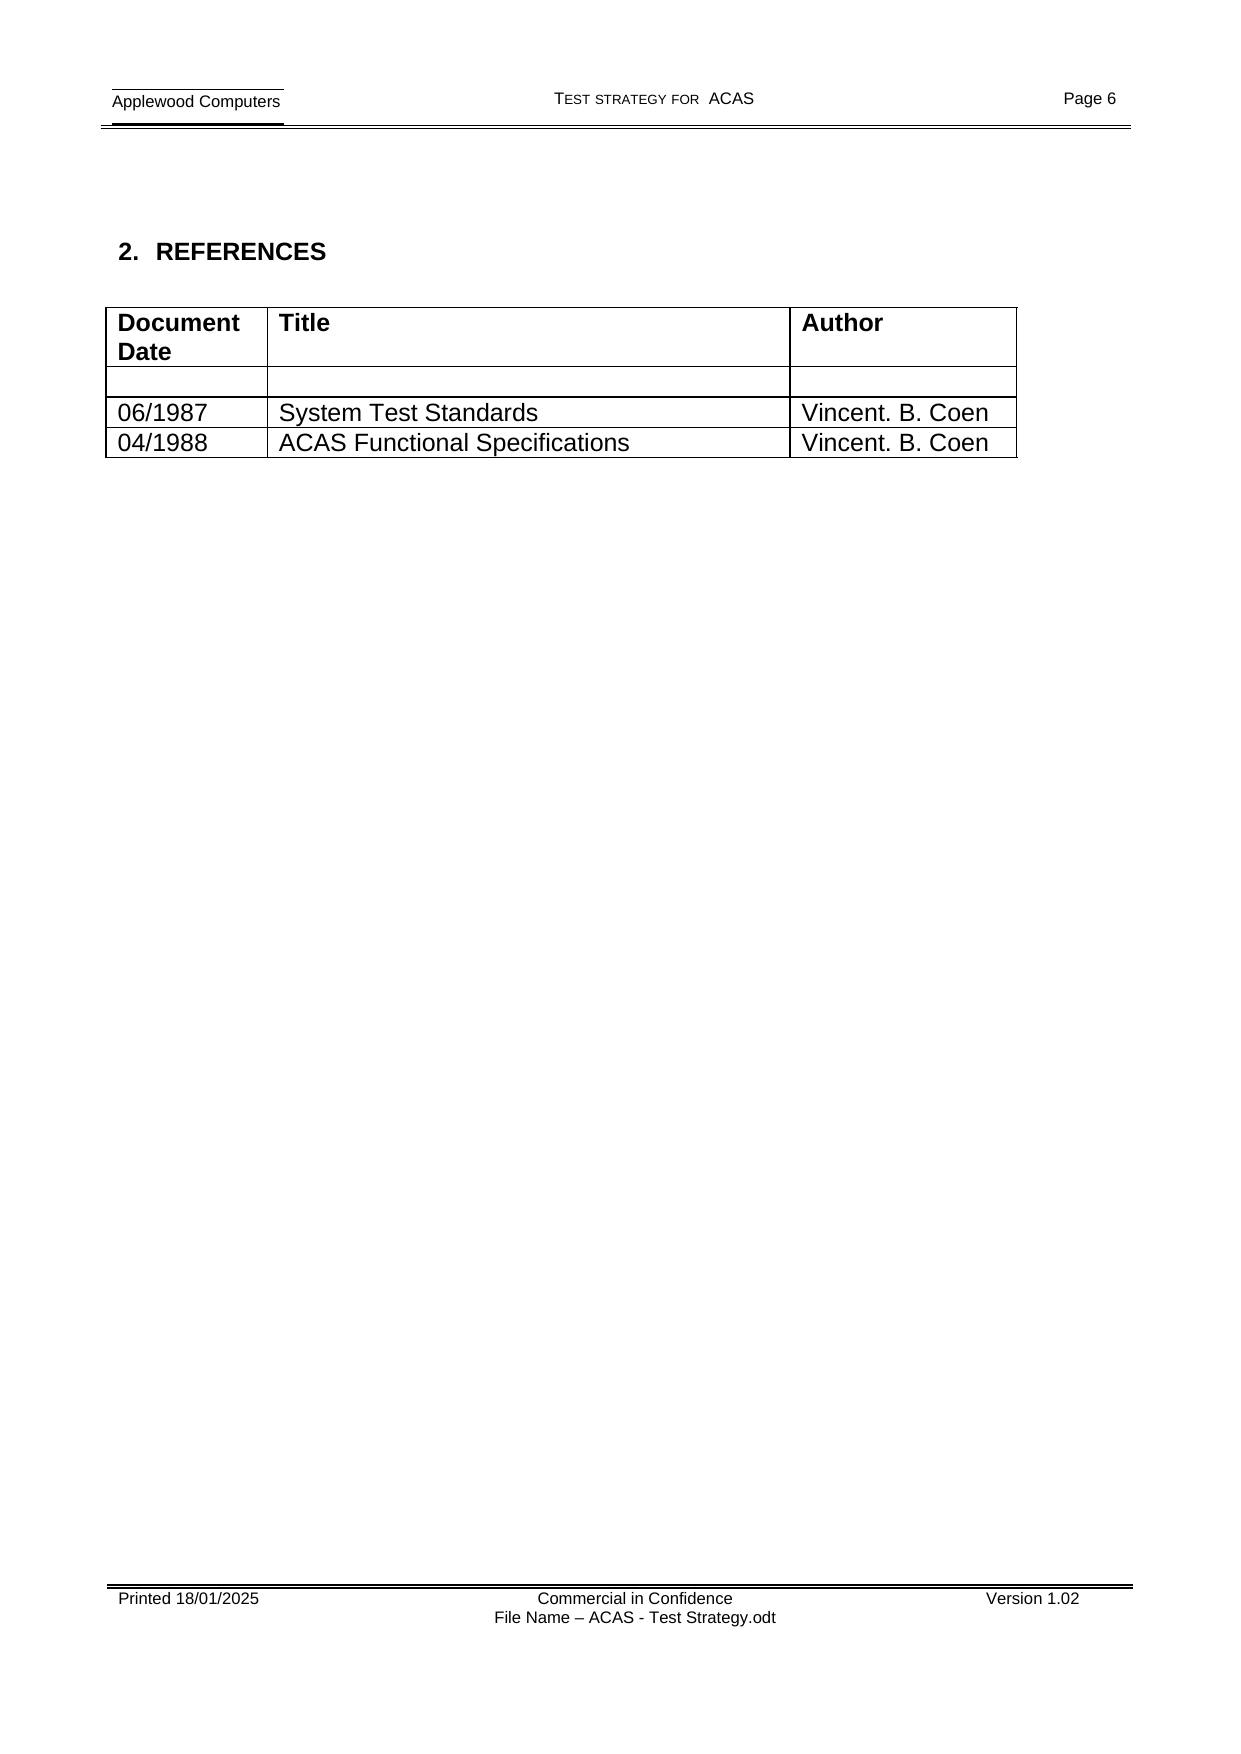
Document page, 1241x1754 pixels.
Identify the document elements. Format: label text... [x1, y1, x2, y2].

table_cell Vincent. B. Coen [791, 428, 1016, 457]
table_cell System Test Standards [268, 398, 789, 426]
table_cell 06/1987 [107, 398, 267, 426]
table_cell [791, 367, 1016, 396]
table_header Author [791, 308, 1016, 366]
subtitle 2. References [118, 237, 1122, 266]
table_cell Vincent. B. Coen [791, 398, 1016, 426]
table_cell [268, 367, 789, 396]
table_cell ACAS Functional Specifications [268, 428, 789, 457]
table_header Title [268, 308, 789, 366]
table_header Document Date [107, 308, 267, 366]
table_cell [107, 367, 267, 396]
table_cell 04/1988 [107, 428, 267, 457]
